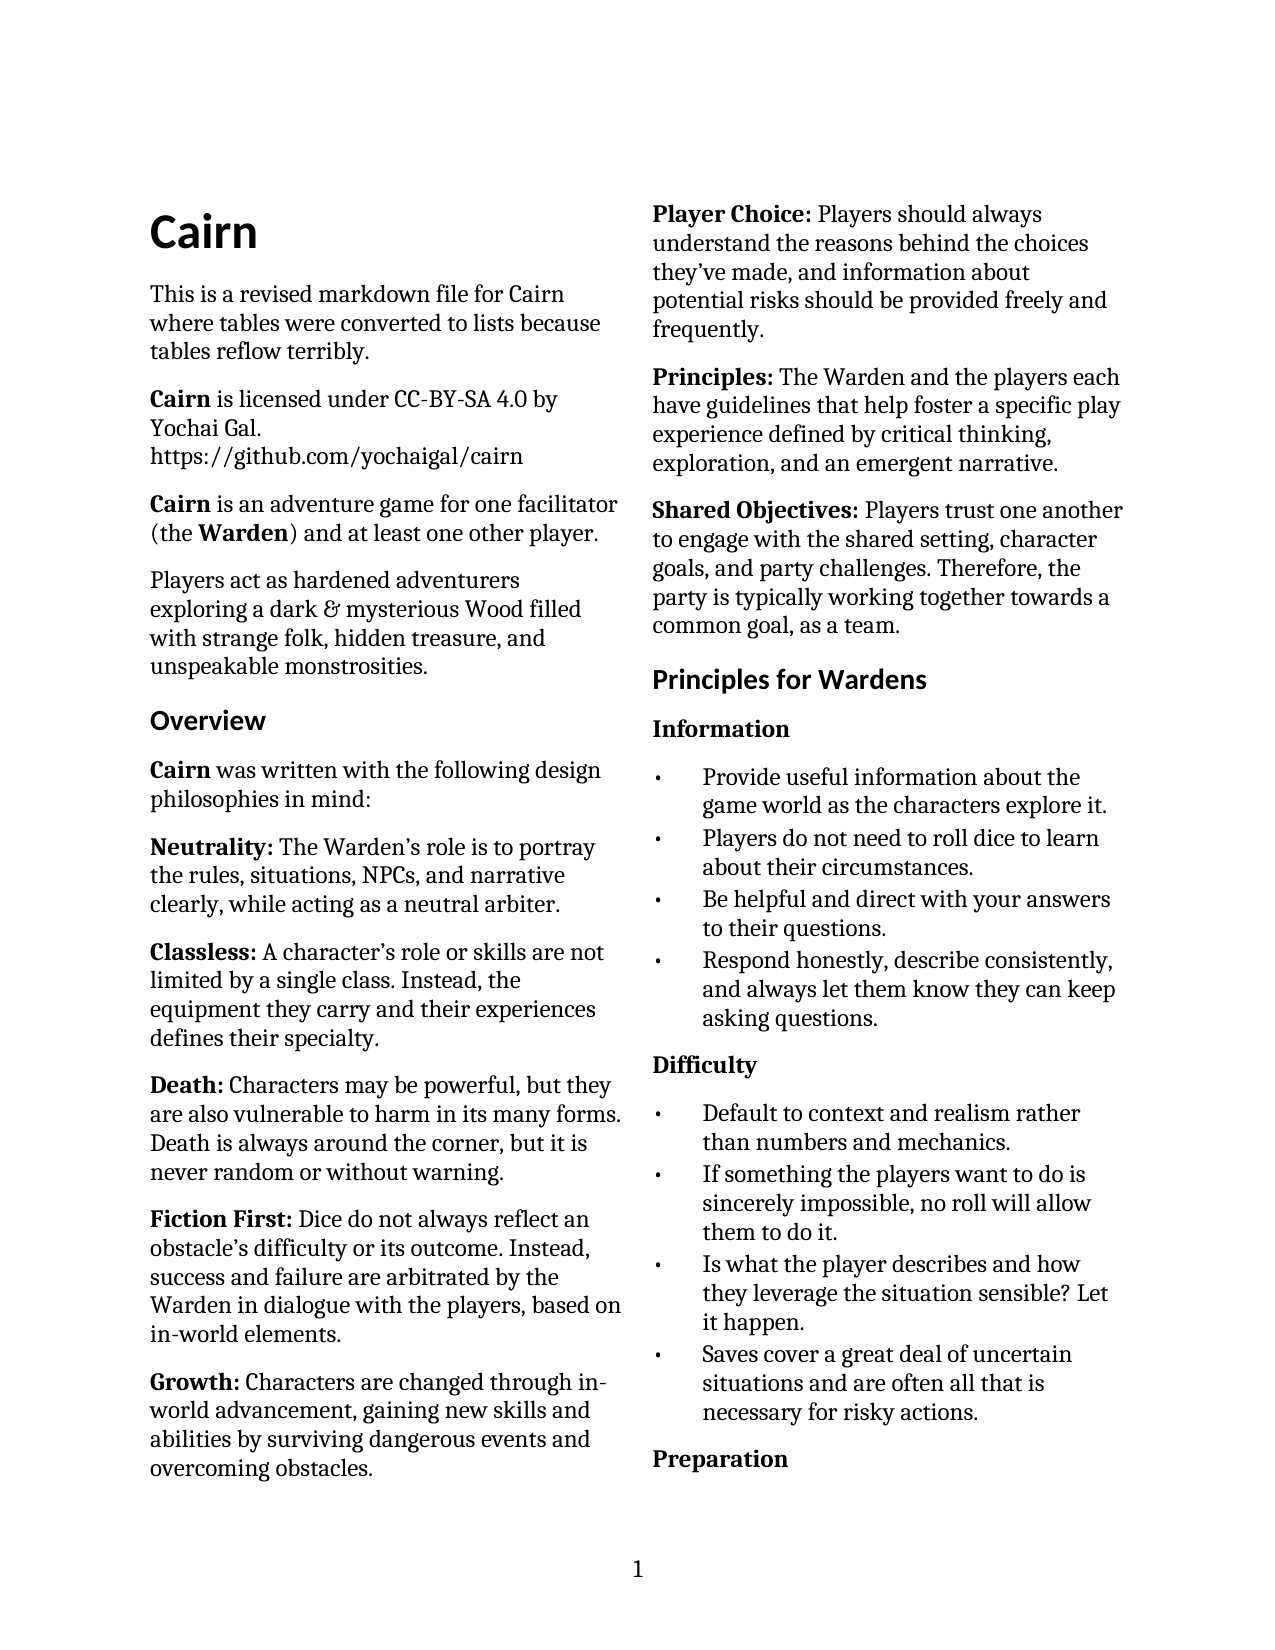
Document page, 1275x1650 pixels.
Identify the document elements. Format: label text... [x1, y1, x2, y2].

list Provide useful information about the game world as the characters explore it. [652, 763, 1125, 820]
text This is a revised markdown file for Cairn where tables were converted to lists because tables reflow terribly. [150, 280, 622, 366]
list If something the players want to do is sincerely impossible, no roll will allow them to do it. [652, 1160, 1125, 1246]
list Players do not need to roll dice to learn about their circumstances. [652, 824, 1125, 881]
text Cairn was written with the following design philosophies in mind: [150, 756, 622, 814]
list Respond honestly, describe consistently, and always let them know they can keep asking questions. [652, 946, 1125, 1033]
subtitle Cairn [150, 200, 622, 261]
text Cairn is licensed under CC-BY-SA 4.0 by Yochai Gal. https://github.com/yochaigal/cairn [150, 385, 622, 471]
list Is what the player describes and how they leverage the situation sensible? Let it happen. [652, 1250, 1125, 1336]
list Default to context and realism rather than numbers and mechanics. [652, 1099, 1125, 1156]
subtitle Principles for Wardens [652, 661, 1125, 696]
text Growth: Characters are changed through in-world advancement, gaining new skills and abilities by surviving dangerous events and overcoming obstacles. [150, 1367, 622, 1482]
text Difficulty [652, 1051, 1125, 1080]
subtitle Overview [150, 702, 622, 737]
text Preparation [652, 1445, 1125, 1474]
text Cairn is an adventure game for one facilitator (the Warden) and at least one other player. [150, 490, 622, 547]
text Fiction First: Dice do not always reflect an obstacle’s difficulty or its outcome. Instead, success and failure are arbitrated by the Warden in dialogue with the players, based on in-world elements. [150, 1205, 622, 1349]
text Neutrality: The Warden’s role is to portray the rules, situations, NPCs, and narrative clearly, while acting as a neutral arbiter. [150, 832, 622, 919]
text Shared Objectives: Players trust one another to engage with the shared setting, character goals, and party challenges. Therefore, the party is typically working together towards a common goal, as a team. [652, 496, 1125, 640]
text Player Choice: Players should always understand the reasons behind the choices they’ve made, and information about potential risks should be provided freely and frequently. [652, 200, 1125, 344]
text Classless: A character’s role or skills are not limited by a single class. Instead, the equipment they carry and their experiences defines their specialty. [150, 937, 622, 1052]
text Death: Characters may be powerful, but they are also vulnerable to harm in its many forms. Death is always around the corner, but it is never random or without warning. [150, 1071, 622, 1186]
text Players act as hardened adventurers exploring a dark & mysterious Wood filled with strange folk, hidden treasure, and unspeakable monstrosities. [150, 566, 622, 681]
text Principles: The Warden and the players each have guidelines that help foster a specific play experience defined by critical thinking, exploration, and an emergent narrative. [652, 362, 1125, 477]
list Saves cover a great deal of uncertain situations and are often all that is necessary for risky actions. [652, 1340, 1125, 1426]
text Information [652, 715, 1125, 744]
list Be helpful and direct with your answers to their questions. [652, 885, 1125, 943]
